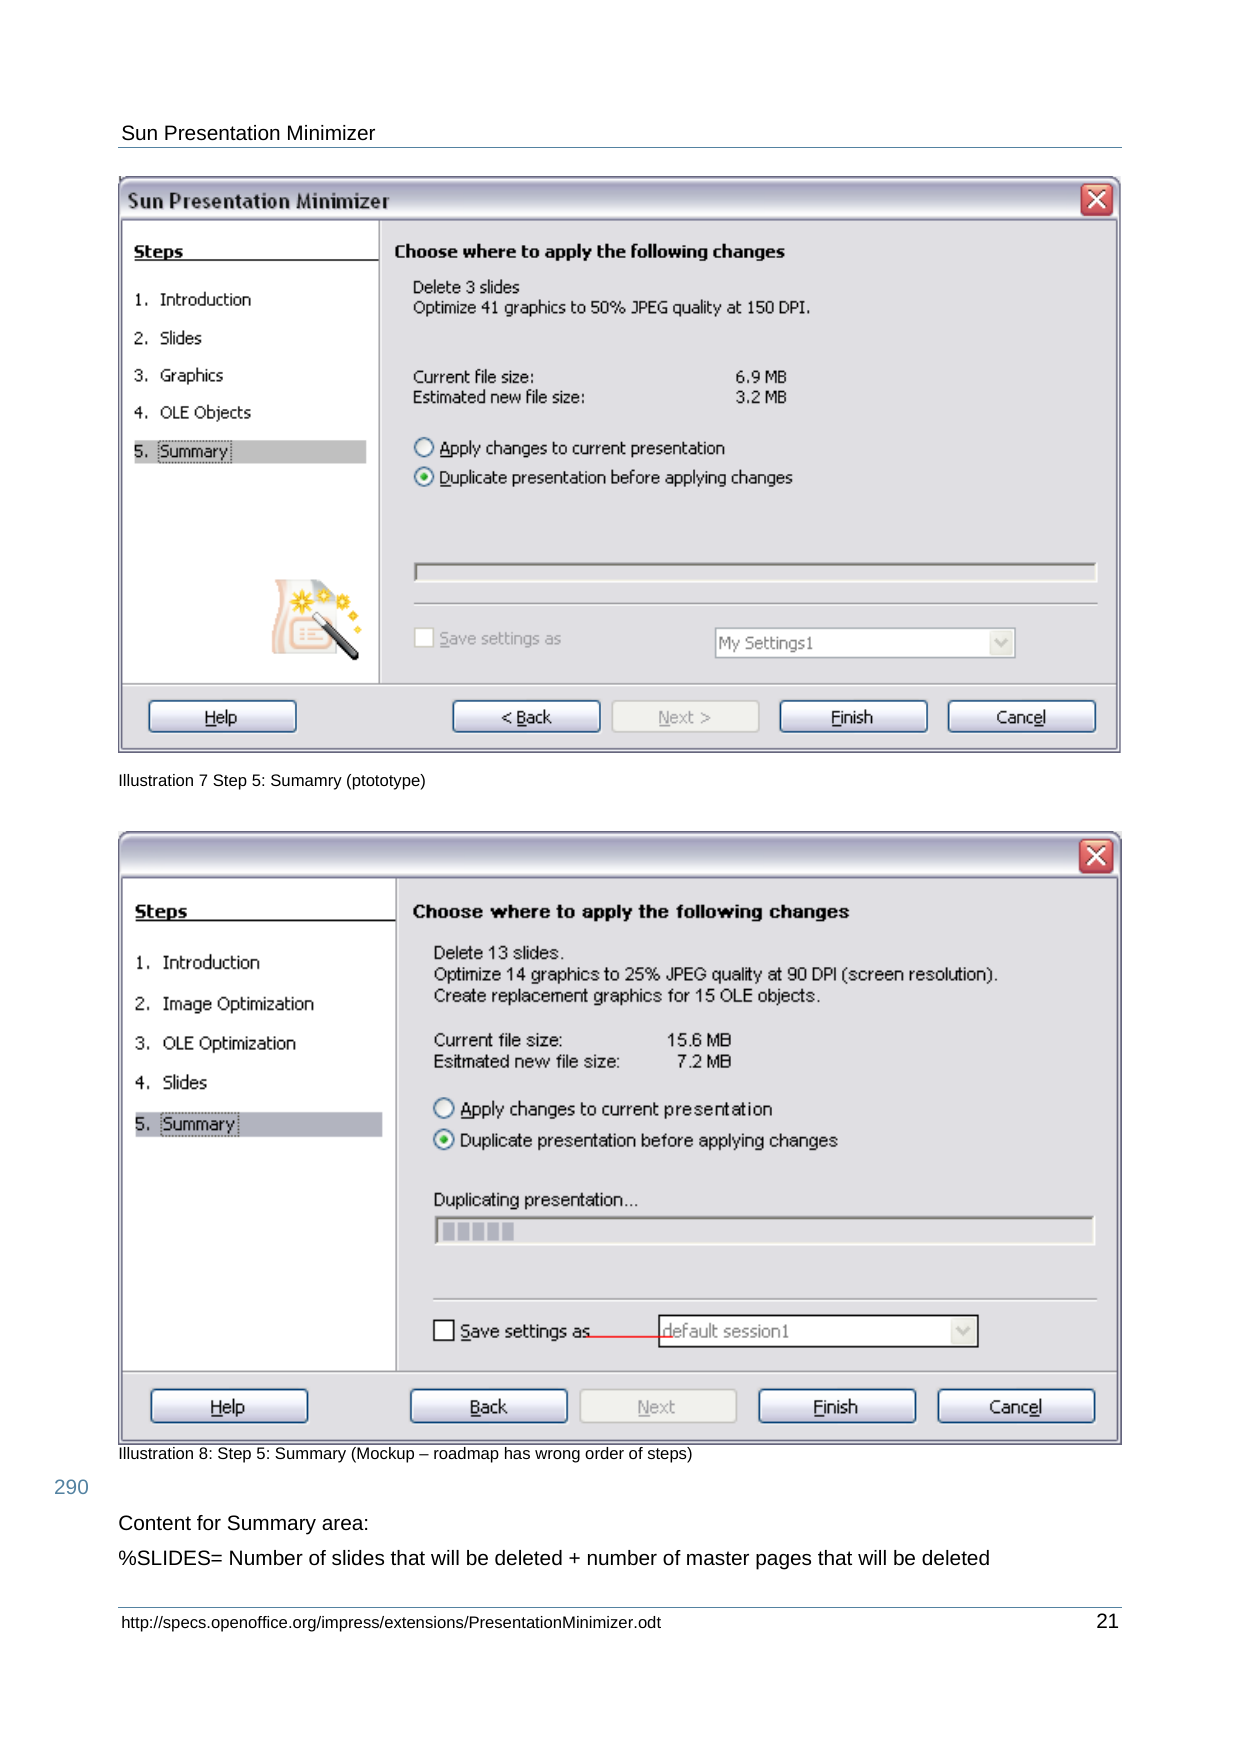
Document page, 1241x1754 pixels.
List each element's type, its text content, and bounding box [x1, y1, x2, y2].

text %SLIDES= Number of slides that will be deleted + number of master pages that will be deleted [118, 1547, 1122, 1570]
text Content for Summary area: [118, 1511, 1122, 1534]
text Illustration 8: Step 5: Summary (Mockup – roadmap has wrong order of steps) [118, 1445, 1122, 1463]
picture [118, 176, 1121, 753]
text Illustration 7 Step 5: Sumamry (ptototype) [118, 753, 1121, 790]
